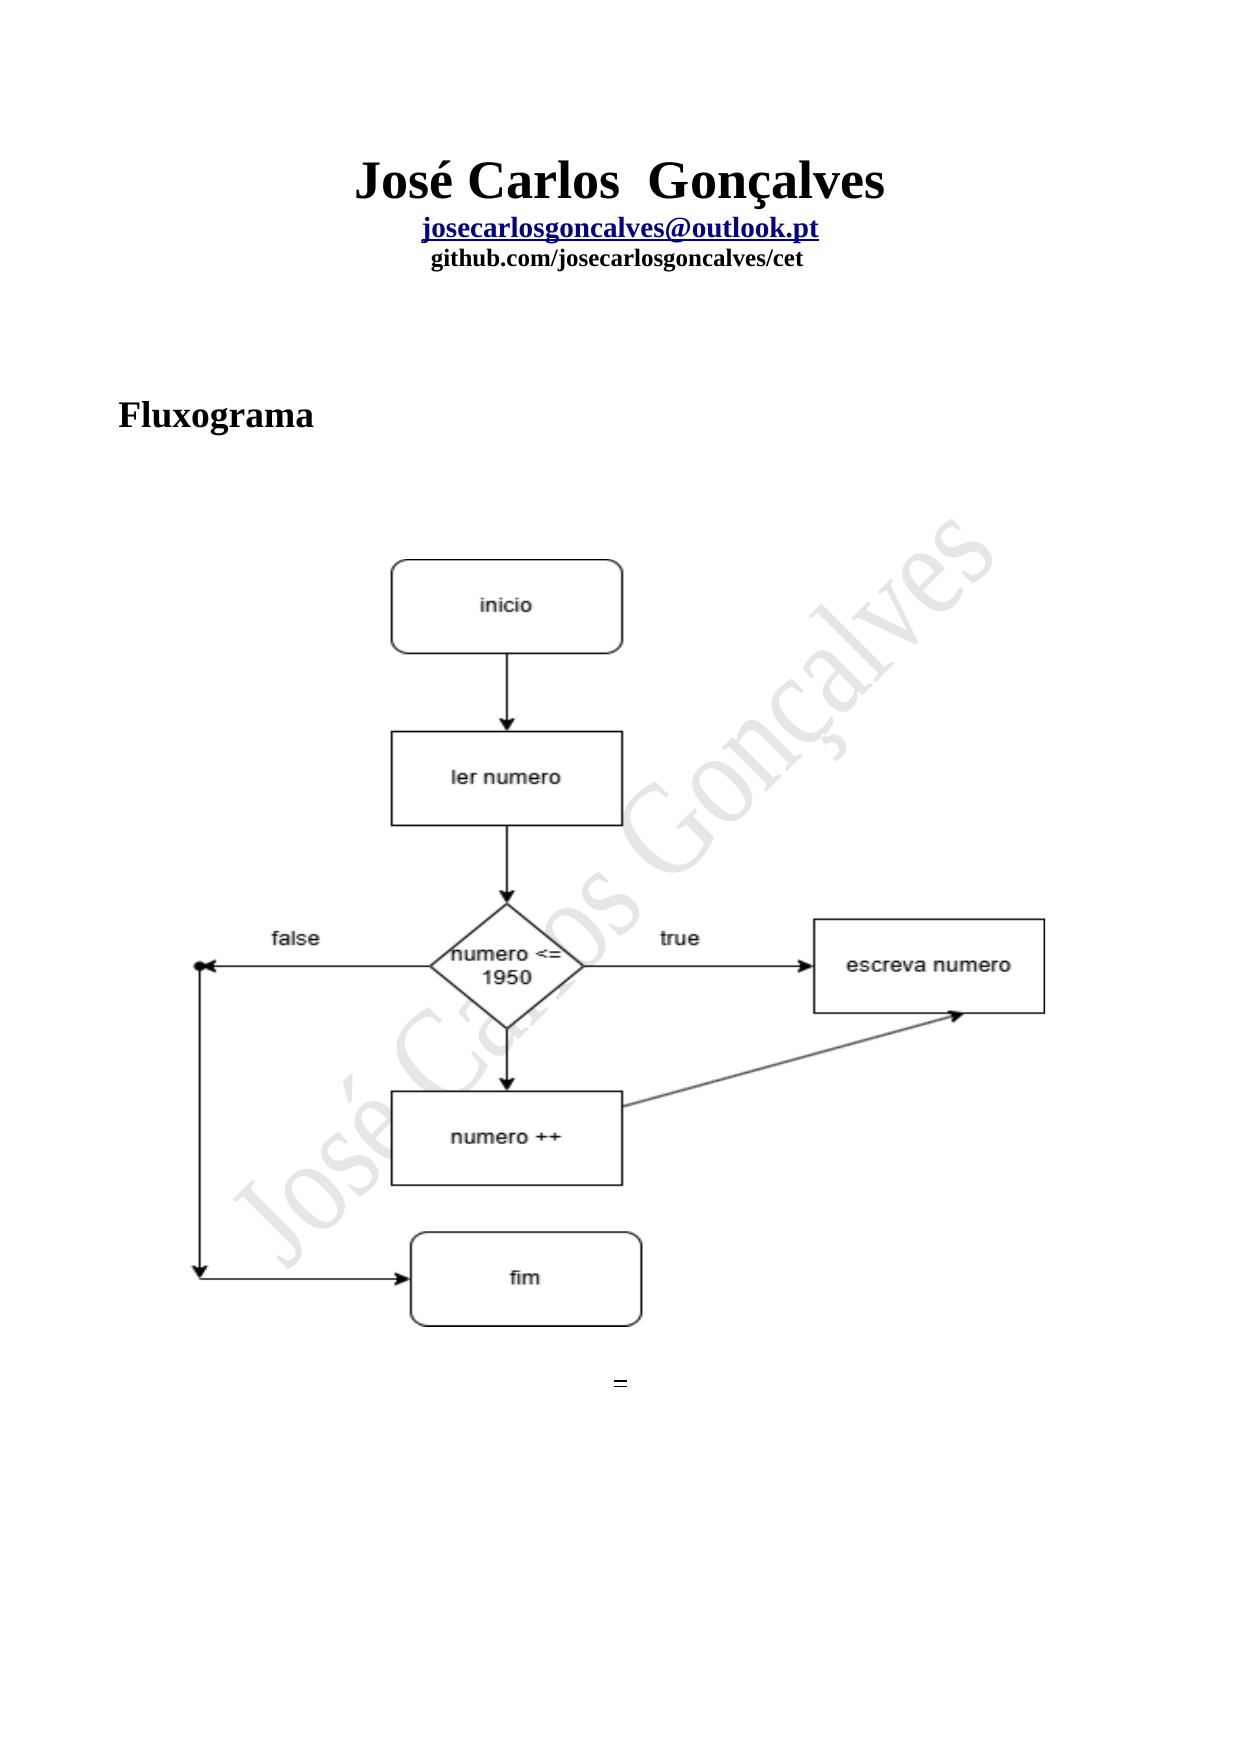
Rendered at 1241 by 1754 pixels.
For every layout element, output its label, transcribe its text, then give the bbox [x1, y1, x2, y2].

text José Carlos Gonçalves [118, 148, 1122, 210]
picture [180, 559, 1046, 1327]
text josecarlosgoncalves@outlook.pt [118, 210, 1122, 243]
text Fluxograma [118, 392, 1122, 435]
text github.com/josecarlosgoncalves/cet [118, 243, 1122, 272]
